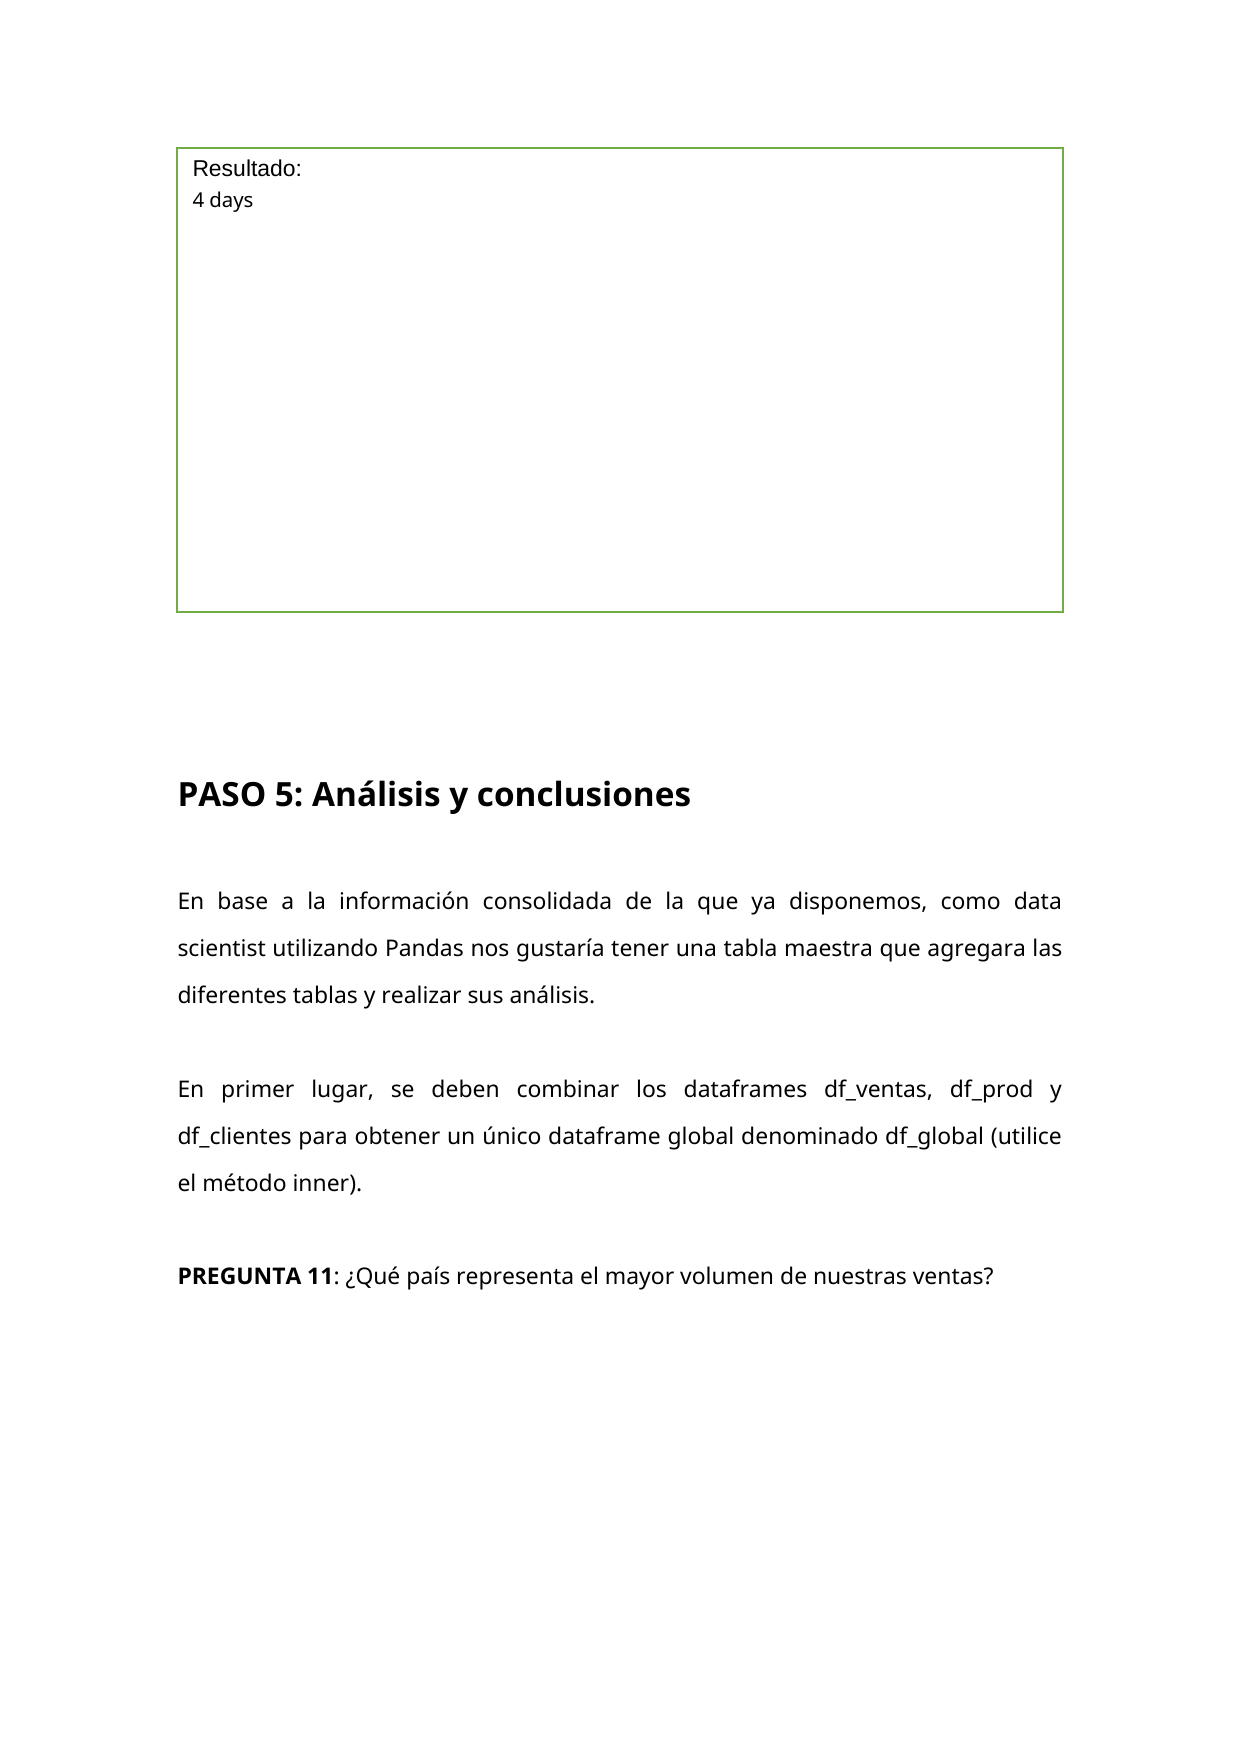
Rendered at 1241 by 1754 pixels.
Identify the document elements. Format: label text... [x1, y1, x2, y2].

text Resultado: [192, 155, 1048, 181]
text PASO 5: Análisis y conclusiones [177, 770, 1063, 816]
text PREGUNTA 11: ¿Qué país representa el mayor volumen de nuestras ventas? [177, 1260, 1063, 1292]
text En primer lugar, se deben combinar los dataframes df_ventas, df_prod y df_clientes para obtener un único dataframe global denominado df_global (utilice el método inner). [177, 1073, 1063, 1198]
text 4 days [192, 185, 1048, 213]
text En base a la información consolidada de la que ya disponemos, como data scientist utilizando Pandas nos gustaría tener una tabla maestra que agregara las diferentes tablas y realizar sus análisis. [177, 885, 1063, 1010]
